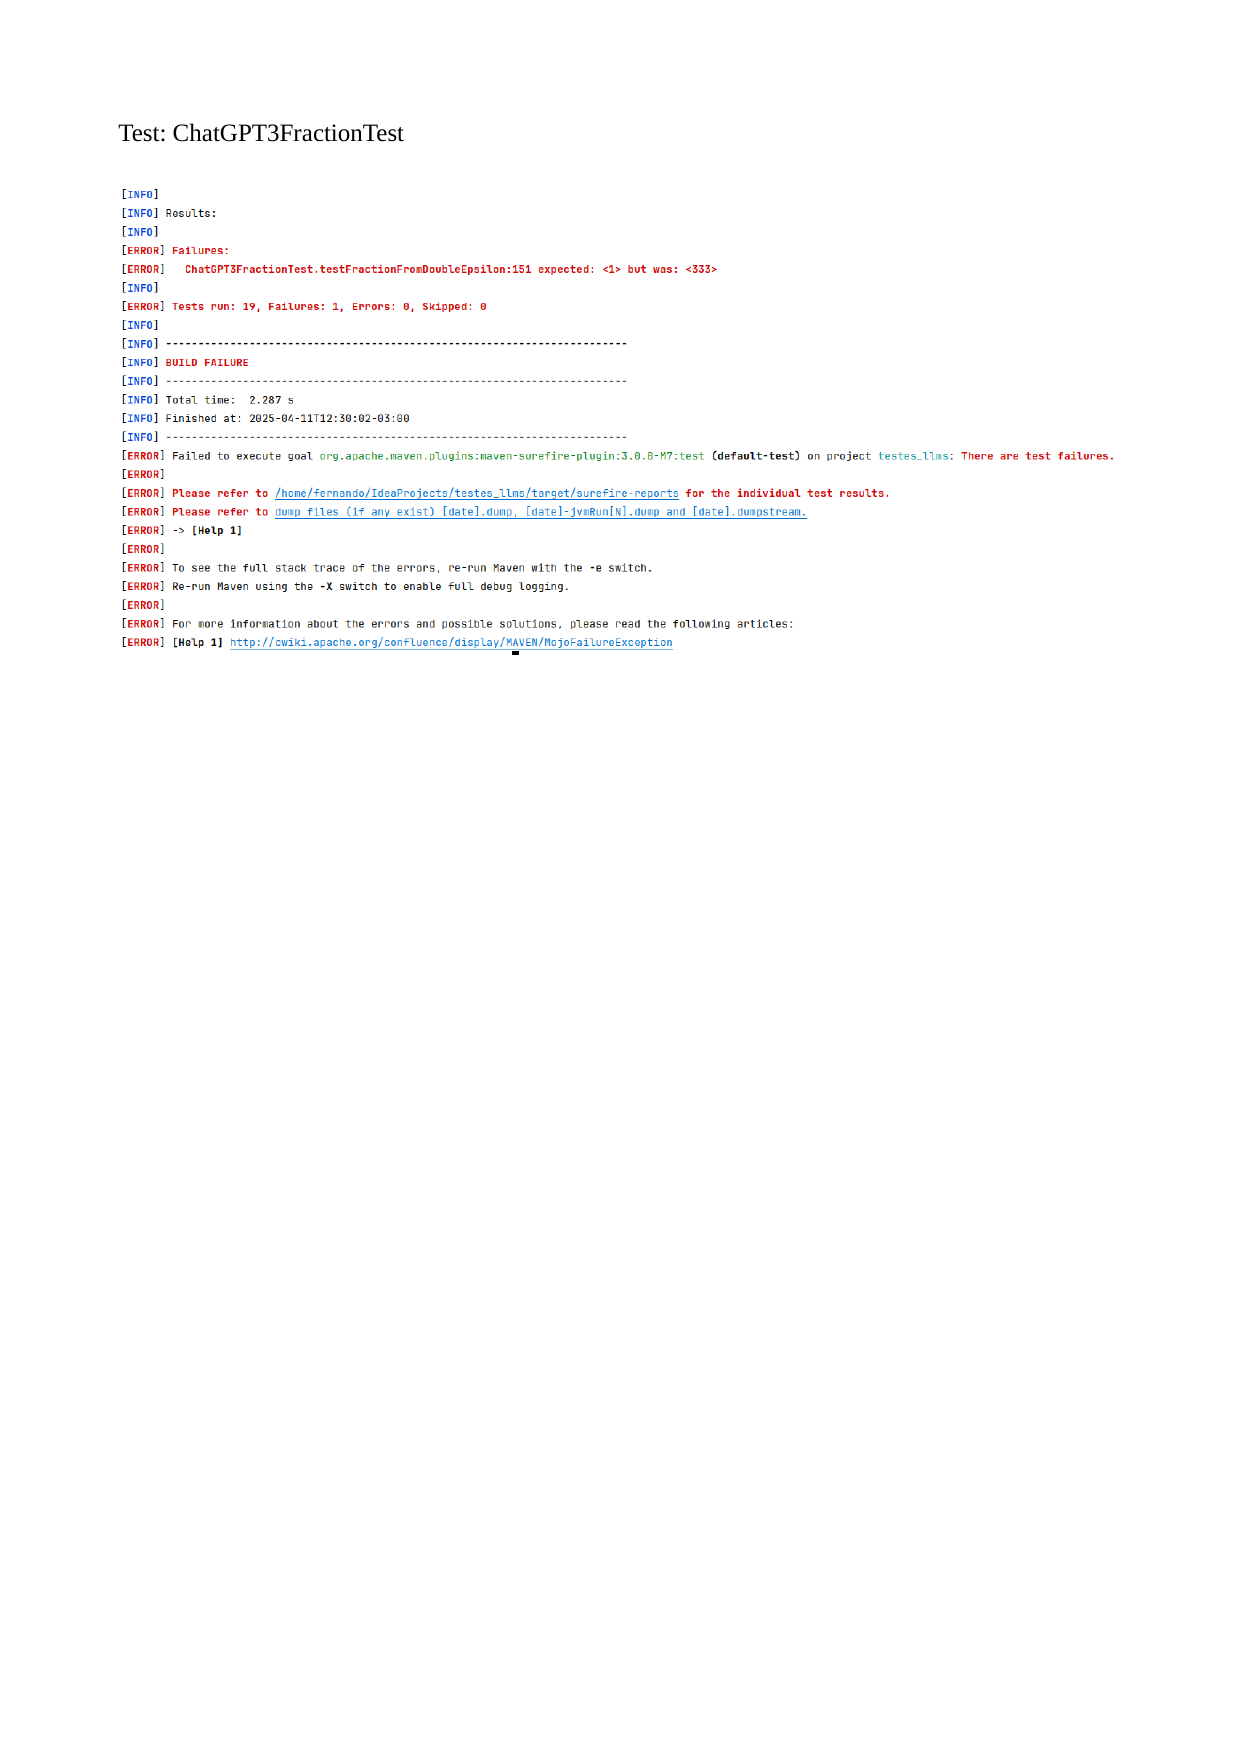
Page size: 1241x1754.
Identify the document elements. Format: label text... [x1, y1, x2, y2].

text Test: ChatGPT3FractionTest [118, 118, 1122, 147]
picture [118, 175, 1123, 655]
